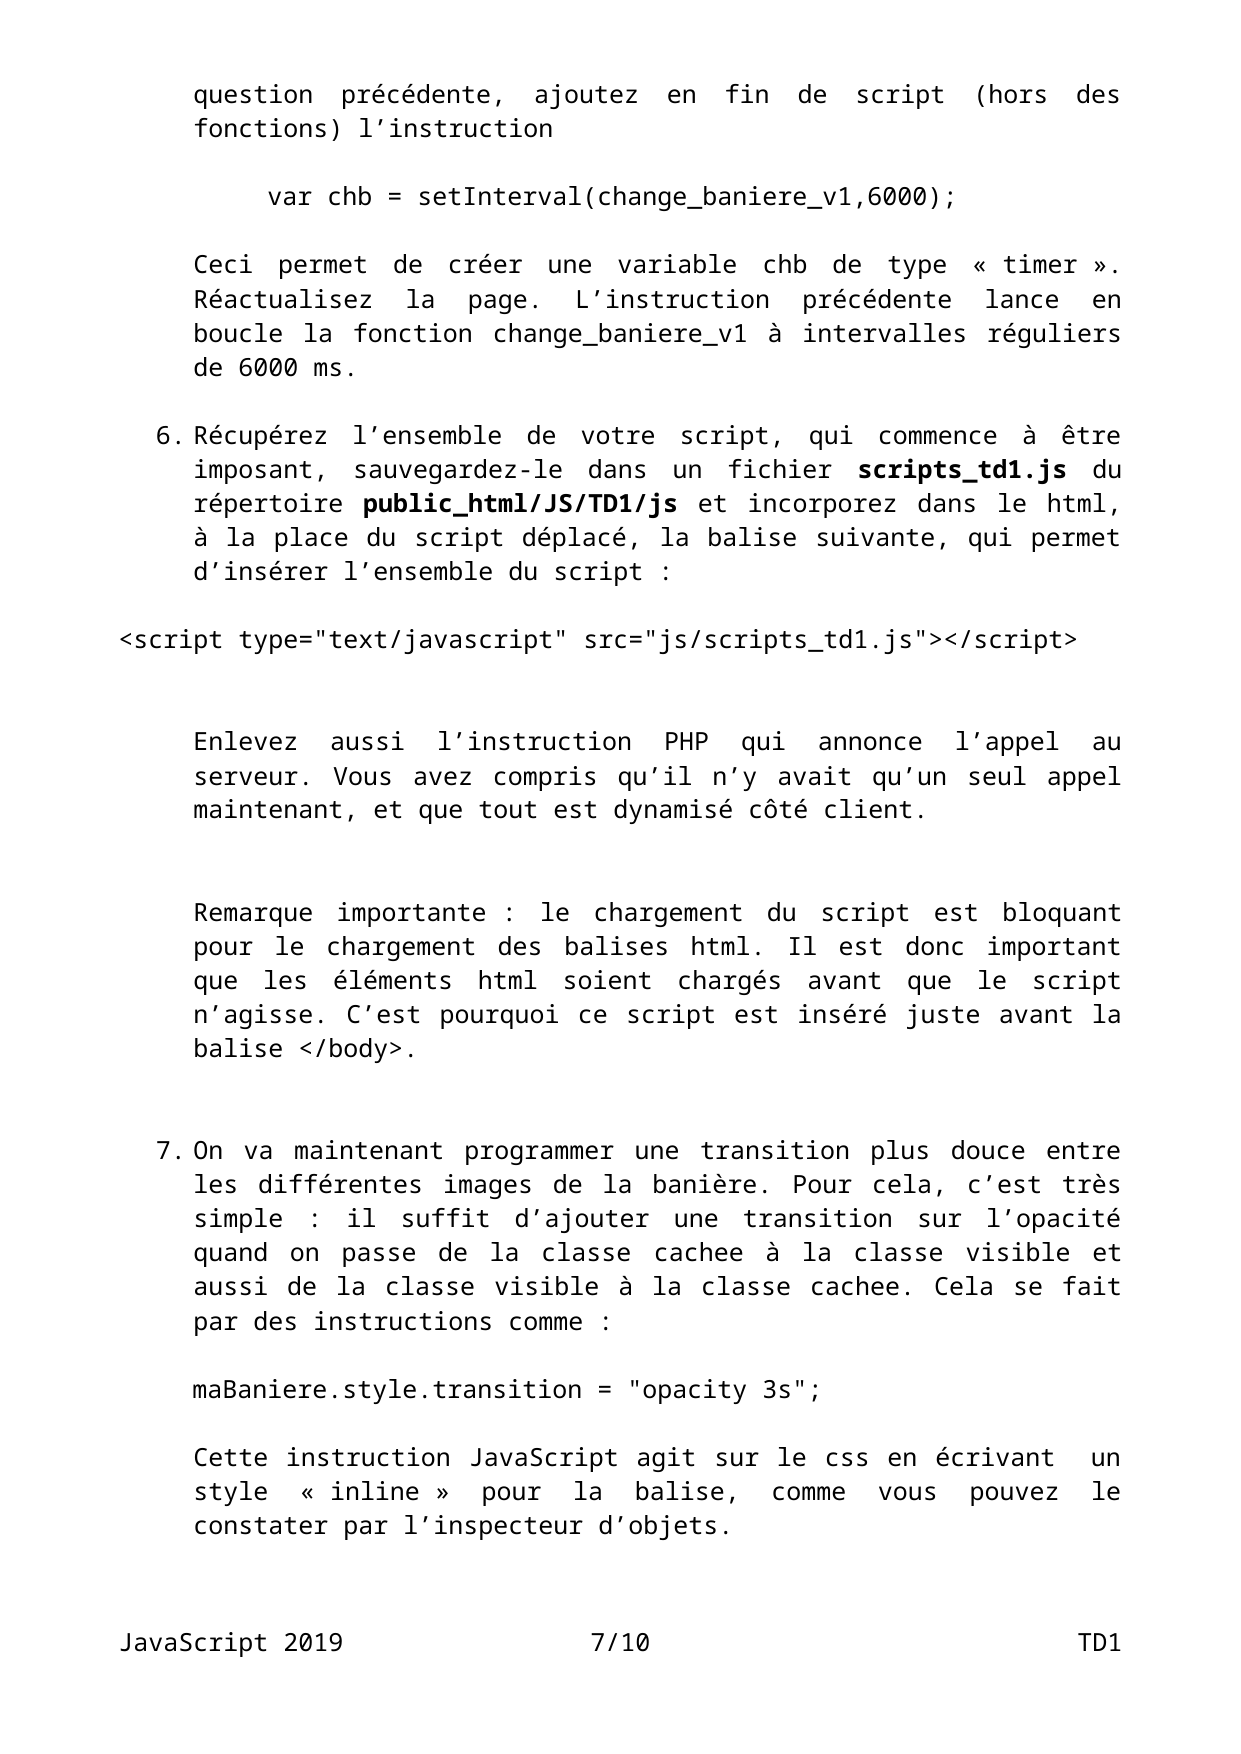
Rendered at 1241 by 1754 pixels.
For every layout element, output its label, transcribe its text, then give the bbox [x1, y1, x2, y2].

list On va maintenant programmer une transition plus douce entre les différentes images de la banière. Pour cela, c’est très simple : il suffit d’ajouter une transition sur l’opacité quand on passe de la classe cachee à la classe visible et aussi de la classe visible à la classe cachee. Cela se fait par des instructions comme : [156, 1133, 1122, 1337]
text <script type="text/javascript" src="js/scripts_td1.js"></script> [118, 622, 1122, 656]
list Ceci permet de créer une variable chb de type « timer ». Réactualisez la page. L’instruction précédente lance en boucle la fonction change_baniere_v1 à intervalles réguliers de 6000 ms. [156, 247, 1122, 383]
list Cette instruction JavaScript agit sur le css en écrivant un style « inline » pour la balise, comme vous pouvez le constater par l’inspecteur d’objets. [156, 1439, 1122, 1542]
list var chb = setInterval(change_baniere_v1,6000); [156, 179, 1122, 213]
list Remarque importante : le chargement du script est bloquant pour le chargement des balises html. Il est donc important que les éléments html soient chargés avant que le script n’agisse. C’est pourquoi ce script est inséré juste avant la balise </body>. [156, 894, 1122, 1065]
list Enlevez aussi l’instruction PHP qui annonce l’appel au serveur. Vous avez compris qu’il n’y avait qu’un seul appel maintenant, et que tout est dynamisé côté client. [156, 724, 1122, 826]
list question précédente, ajoutez en fin de script (hors des fonctions) l’instruction [156, 77, 1122, 145]
list Récupérez l’ensemble de votre script, qui commence à être imposant, sauvegardez-le dans un fichier scripts_td1.js du répertoire public_html/JS/TD1/js et incorporez dans le html, à la place du script déplacé, la balise suivante, qui permet d’insérer l’ensemble du script : [156, 417, 1122, 588]
text maBaniere.style.transition = "opacity 3s"; [118, 1371, 1122, 1405]
